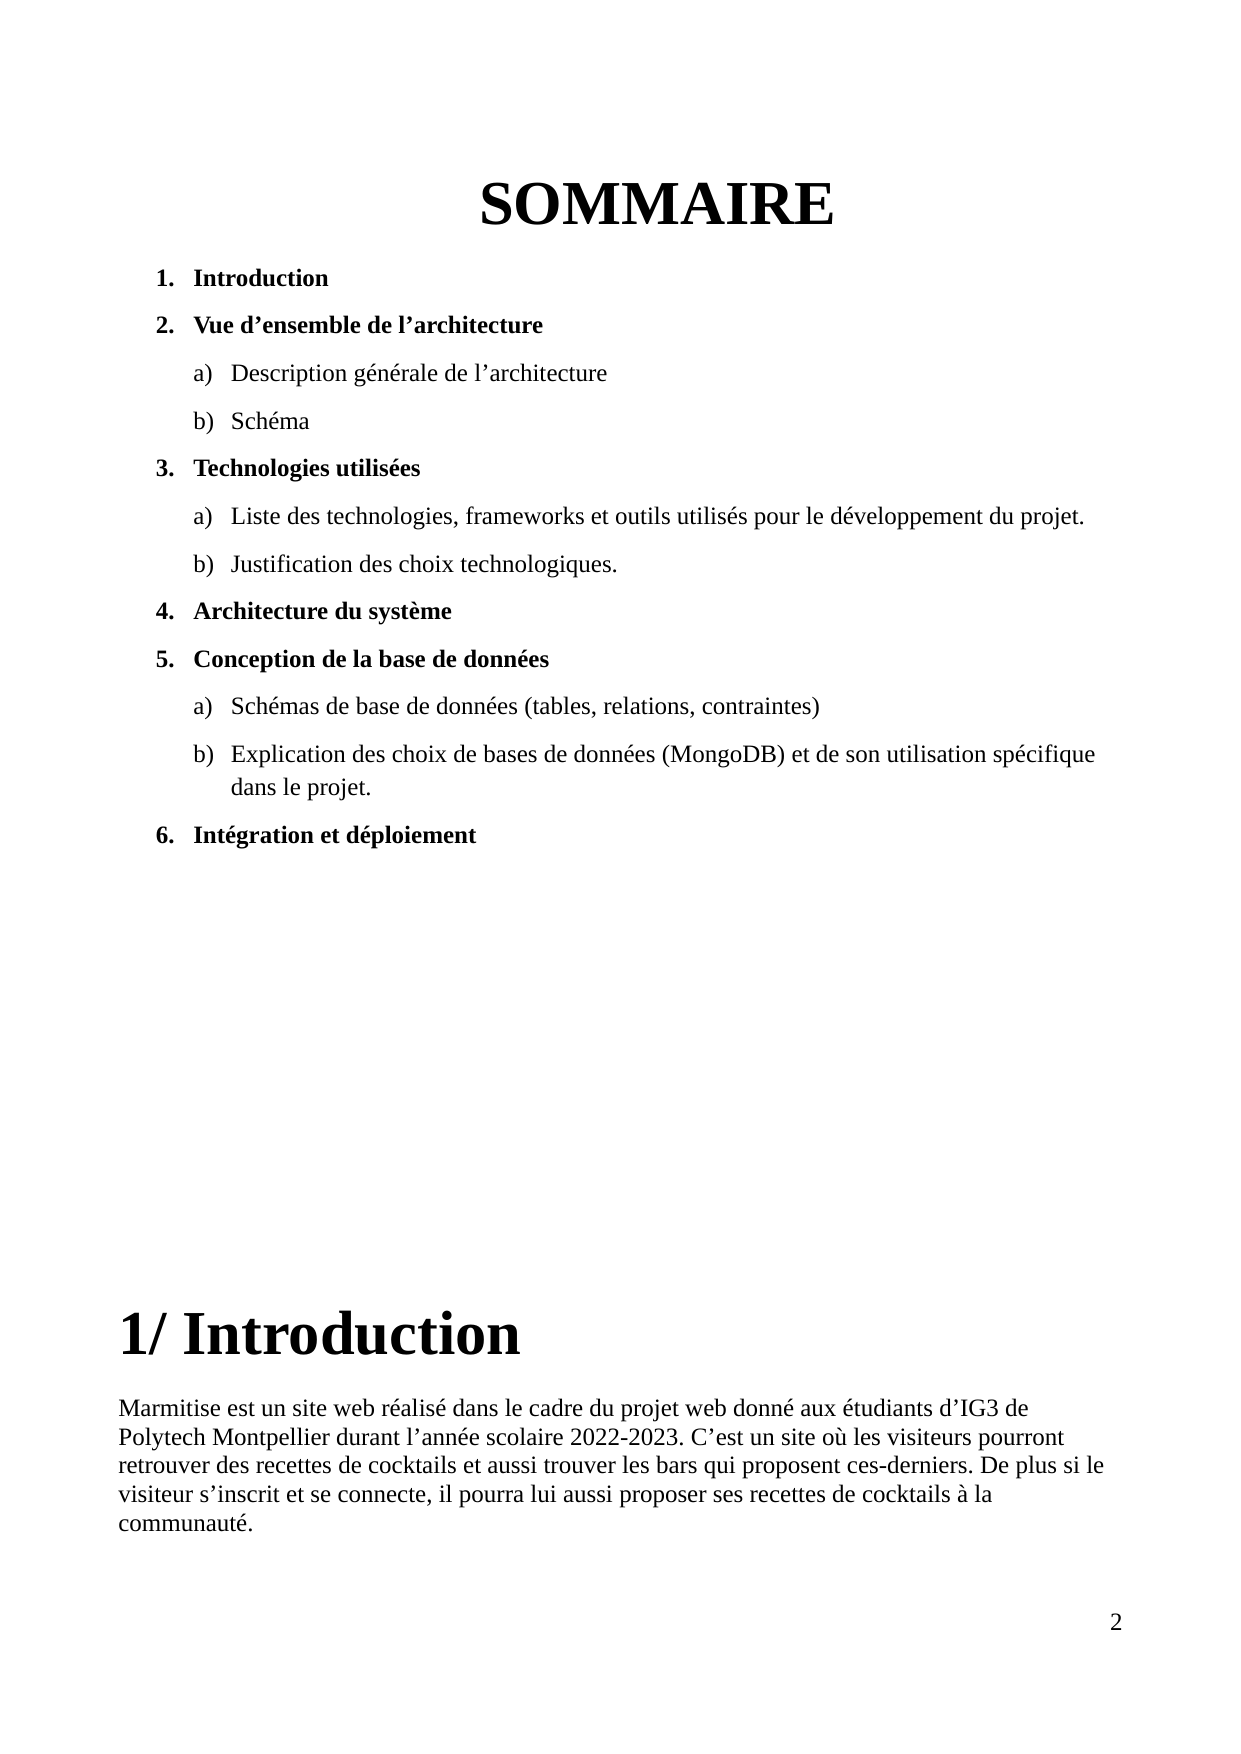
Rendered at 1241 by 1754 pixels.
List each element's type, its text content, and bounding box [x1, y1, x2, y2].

list Description générale de l’architecture [193, 358, 1122, 387]
list Technologies utilisées [156, 453, 1122, 482]
list Introduction [156, 263, 1122, 292]
list Vue d’ensemble de l’architecture [156, 311, 1122, 339]
list Conception de la base de données [156, 644, 1122, 673]
list Intégration et déploiement [156, 820, 1122, 848]
list SOMMAIRE [156, 166, 1122, 238]
text Marmitise est un site web réalisé dans le cadre du projet web donné aux étudiants d’IG3 de Polytech Montpellier durant l’année scolaire 2022-2023. C’est un site où les visiteurs pourront retrouver des recettes de cocktails et aussi trouver les bars qui proposent ces-derniers. De plus si le visiteur s’inscrit et se connecte, il pourra lui aussi proposer ses recettes de cocktails à la communauté. [118, 1393, 1122, 1537]
list Liste des technologies, frameworks et outils utilisés pour le développement du projet. [193, 501, 1122, 530]
list Architecture du système [156, 596, 1122, 625]
list Schémas de base de données (tables, relations, contraintes) [193, 691, 1122, 720]
list Schéma [193, 406, 1122, 434]
list Justification des choix technologiques. [193, 549, 1122, 577]
text 1/ Introduction [118, 1296, 1122, 1368]
list Explication des choix de bases de données (MongoDB) et de son utilisation spécifique dans le projet. [193, 739, 1122, 801]
